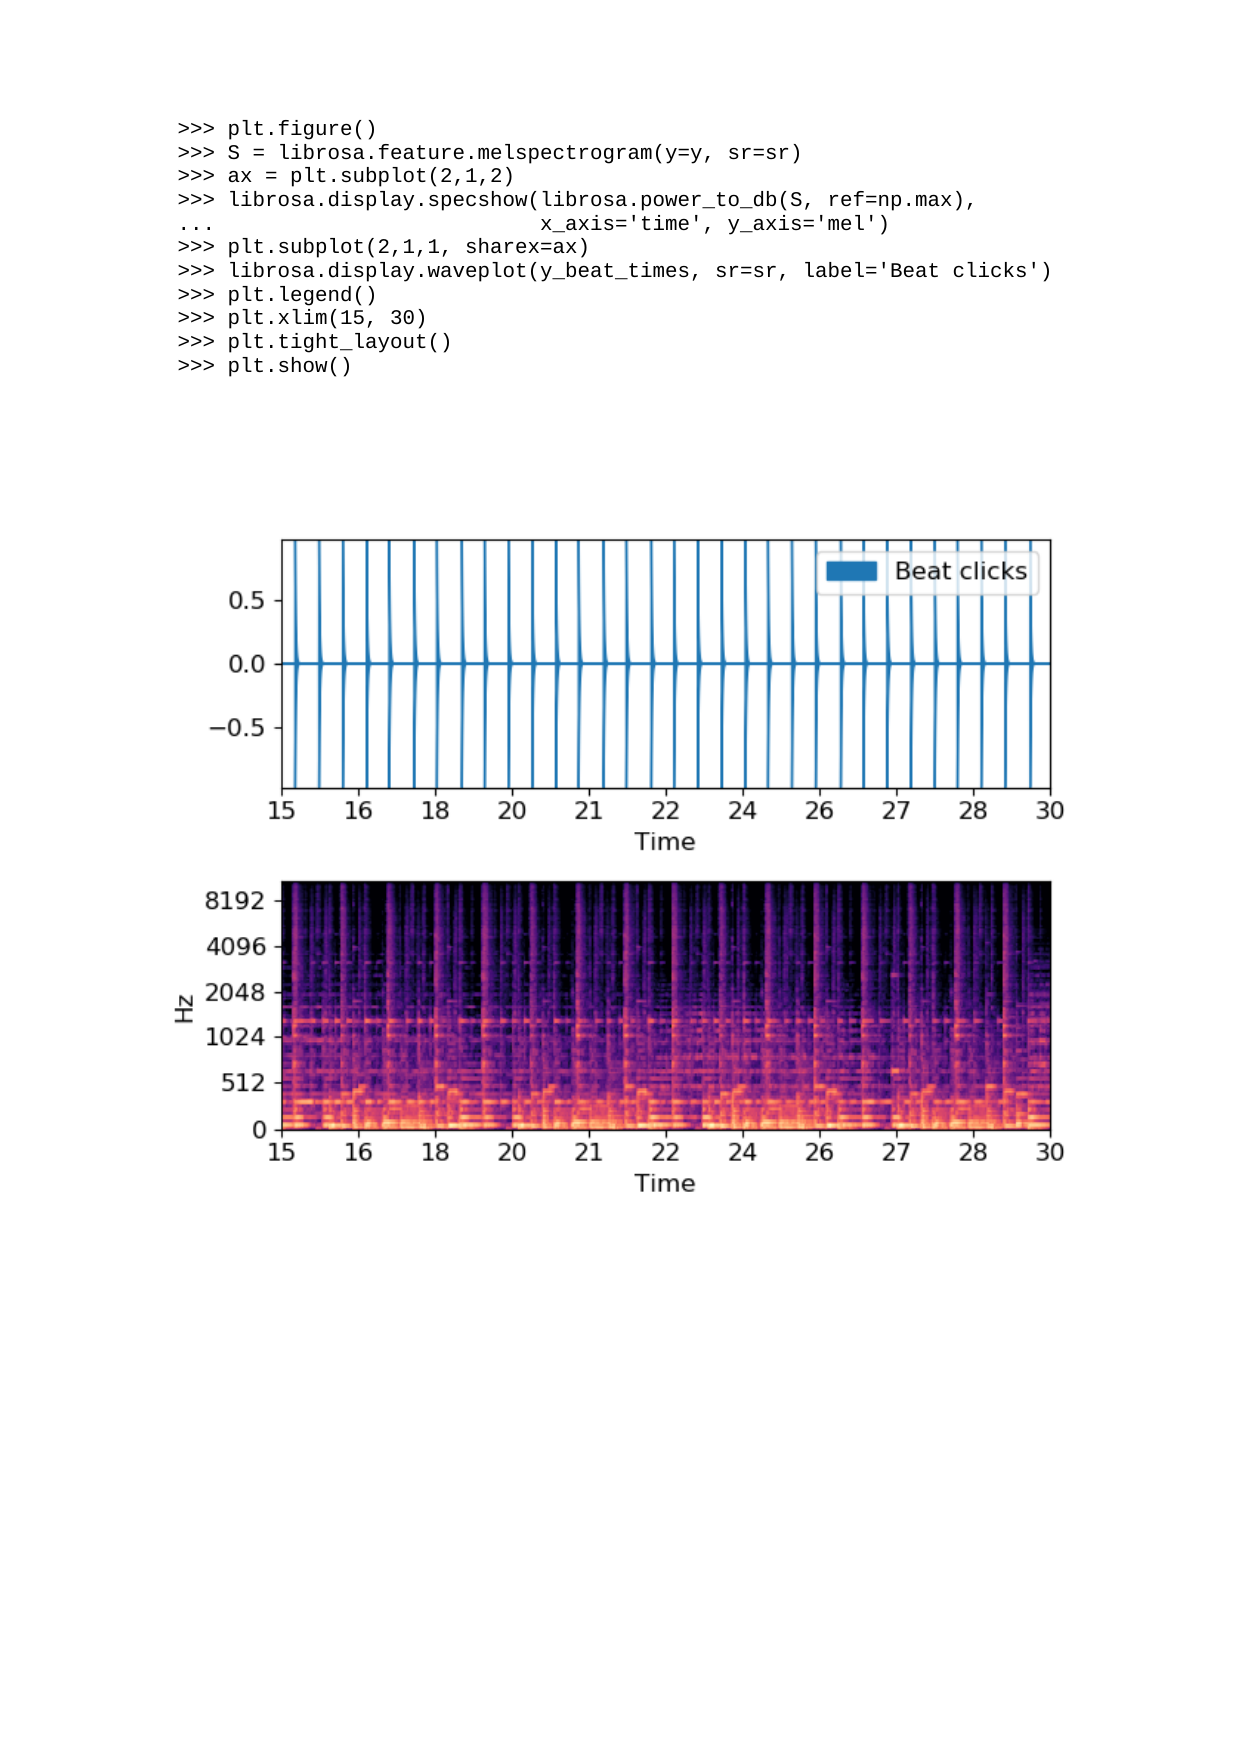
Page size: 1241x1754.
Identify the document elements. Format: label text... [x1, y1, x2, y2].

text ... x_axis='time', y_axis='mel') [177, 213, 1122, 236]
text >>> plt.xlim(15, 30) [177, 307, 1122, 331]
text >>> S = librosa.feature.melspectrogram(y=y, sr=sr) [177, 142, 1122, 165]
picture [147, 513, 1093, 1223]
text >>> plt.tight_layout() [177, 331, 1122, 354]
text >>> librosa.display.specshow(librosa.power_to_db(S, ref=np.max), [177, 189, 1122, 213]
text >>> plt.figure() [177, 118, 1122, 142]
text >>> librosa.display.waveplot(y_beat_times, sr=sr, label='Beat clicks') [177, 260, 1122, 284]
text >>> plt.show() [177, 354, 1122, 378]
text >>> plt.legend() [177, 284, 1122, 307]
text >>> ax = plt.subplot(2,1,2) [177, 165, 1122, 189]
text >>> plt.subplot(2,1,1, sharex=ax) [177, 236, 1122, 260]
